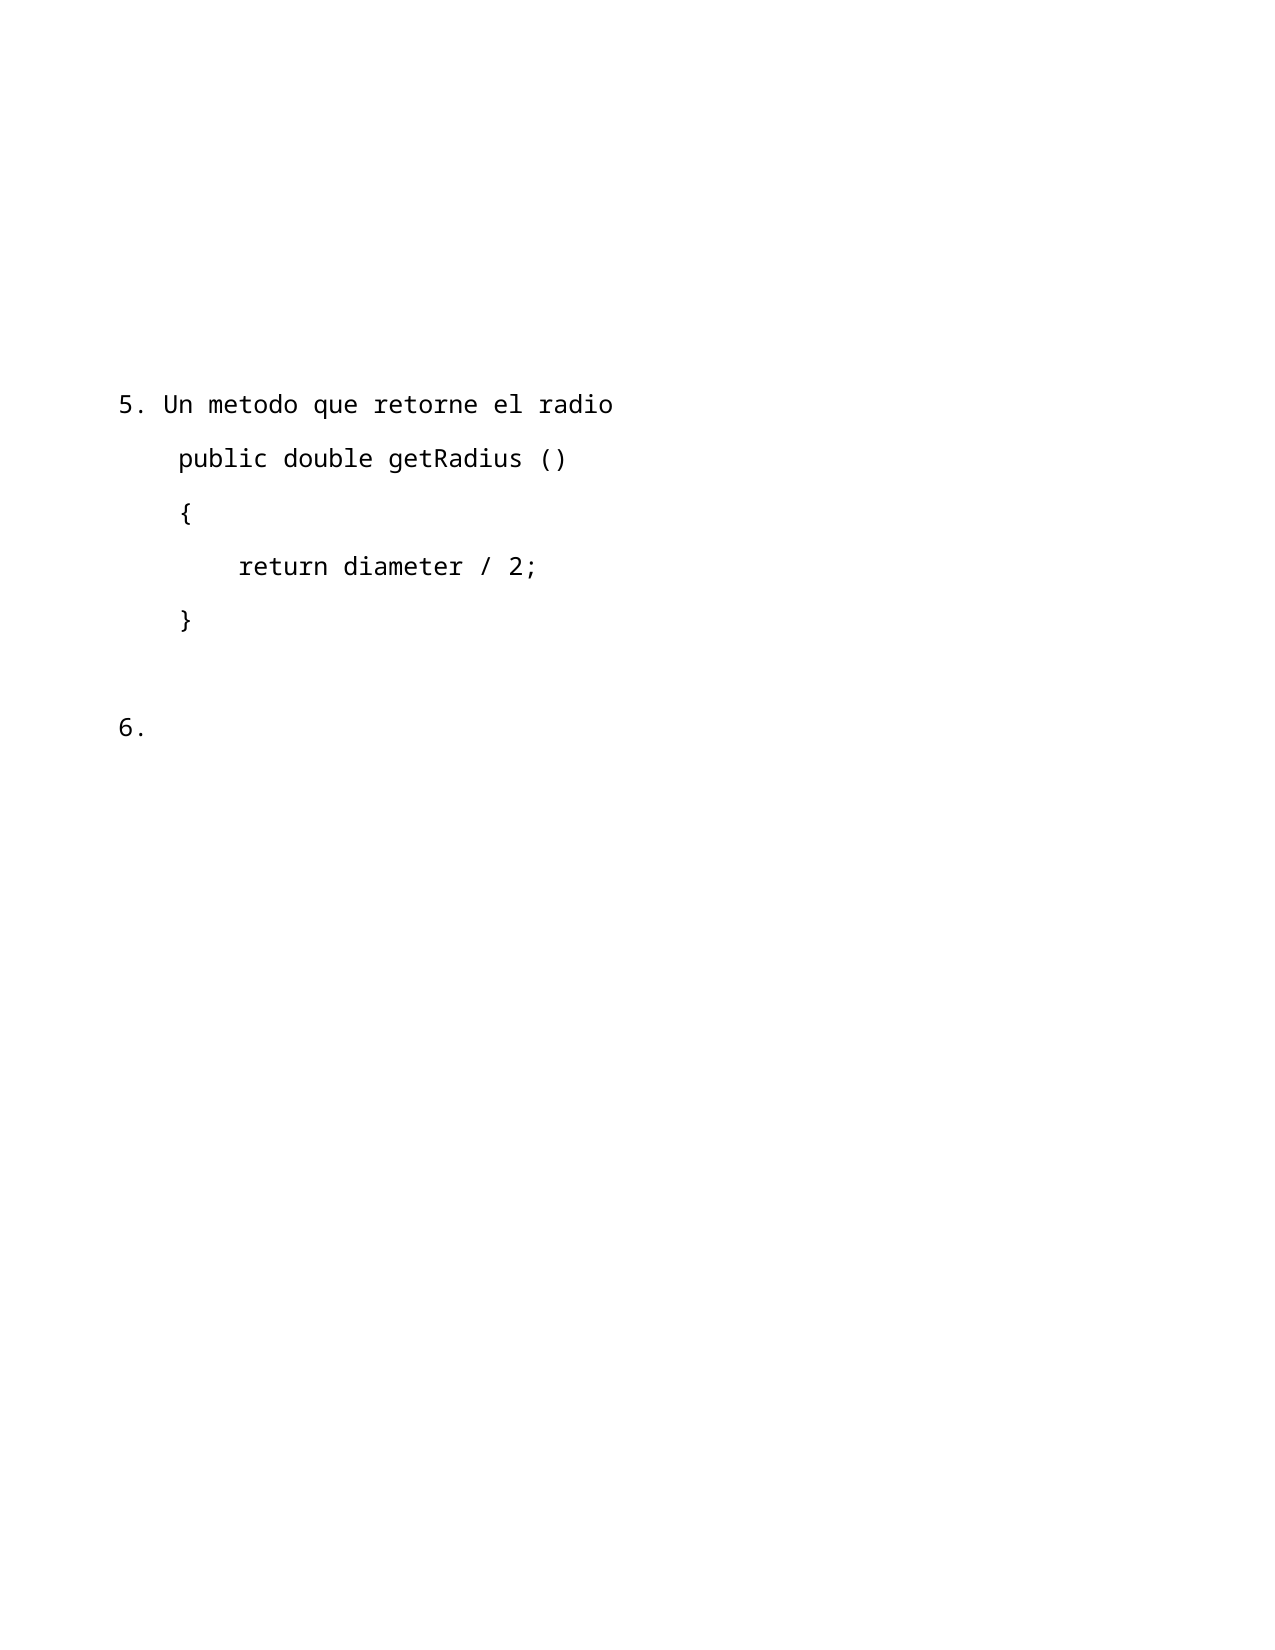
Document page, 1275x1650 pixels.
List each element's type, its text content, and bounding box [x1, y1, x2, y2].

text } [118, 602, 1157, 636]
text return diameter / 2; [118, 548, 1157, 582]
text 5. Un metodo que retorne el radio [118, 387, 1157, 421]
text { [118, 494, 1157, 528]
text public double getRadius () [118, 441, 1157, 475]
text 6. [118, 709, 1157, 743]
